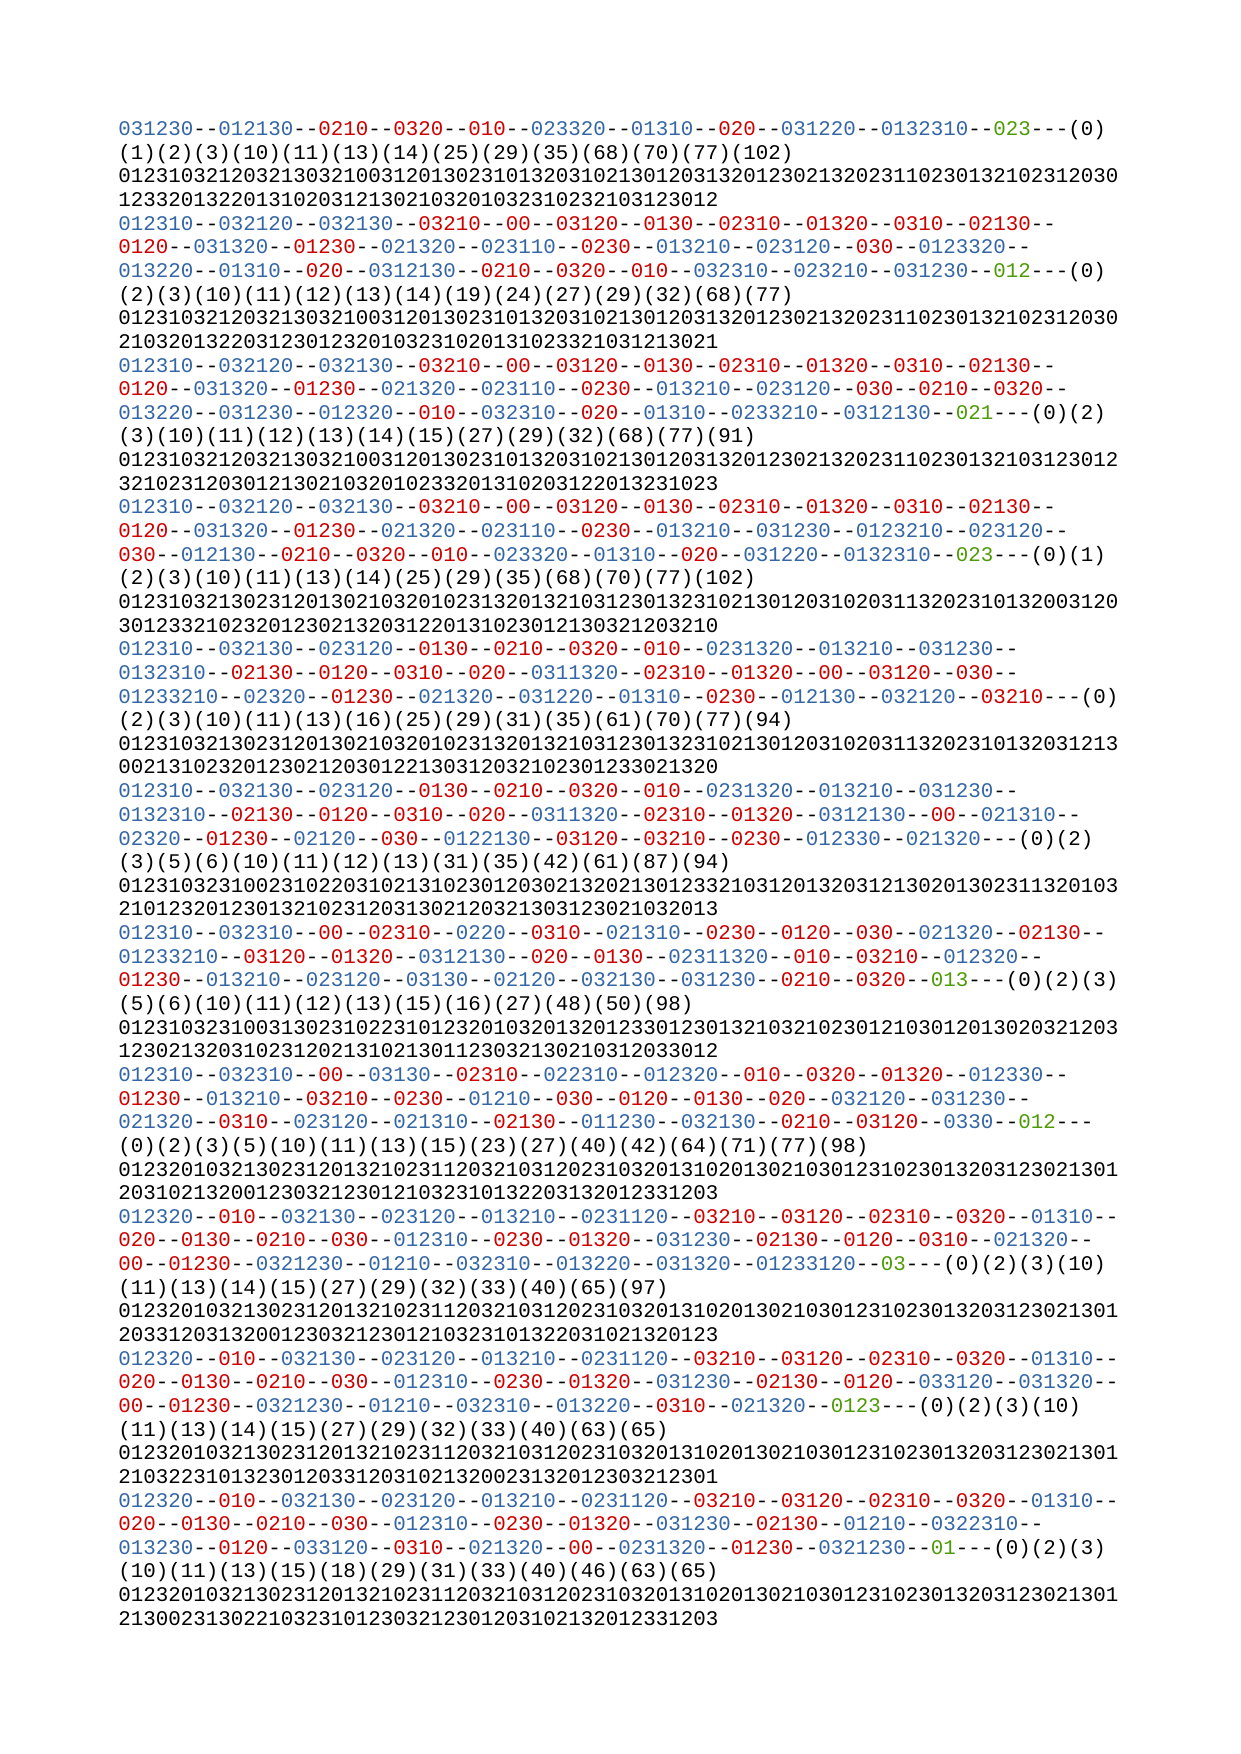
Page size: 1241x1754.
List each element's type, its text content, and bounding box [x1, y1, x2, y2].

text 01231032120321303210031201302310132031021301203132012302132023110230132103123012321023120301213021032010233201310203122013231023 [118, 449, 1122, 496]
text 01231032310023102203102131023012030213202130123321031201320312130201302311320103210123201230132102312031302120321303123021032013 [118, 875, 1122, 922]
text 012320--010--032130--023120--013210--0231120--03210--03120--02310--0320--01310--020--0130--0210--030--012310--0230--01320--031230--02130--0120--0310--021320--00--01230--0321230--01210--032310--013220--031320--01233120--03---(0)(2)(3)(10)(11)(13)(14)(15)(27)(29)(32)(33)(40)(65)(97) [118, 1206, 1122, 1300]
text 01231032120321303210031201302310132031021301203132012302132023110230132102312030123320132201310203121302103201032310232103123012 [118, 165, 1122, 213]
text 012310--032310--00--02310--0220--0310--021310--0230--0120--030--021320--02130--01233210--03120--01320--0312130--020--0130--02311320--010--03210--012320--01230--013210--023120--03130--02120--032130--031230--0210--0320--013---(0)(2)(3)(5)(6)(10)(11)(12)(13)(15)(16)(27)(48)(50)(98) [118, 922, 1122, 1017]
text 01231032130231201302103201023132013210312301323102130120310203113202310132003120301233210232012302132031220131023012130321203210 [118, 591, 1122, 638]
text 01232010321302312013210231120321031202310320131020130210301231023013203123021301213002313022103231012303212301203102132012331203 [118, 1584, 1122, 1631]
text 012320--010--032130--023120--013210--0231120--03210--03120--02310--0320--01310--020--0130--0210--030--012310--0230--01320--031230--02130--0120--033120--031320--00--01230--0321230--01210--032310--013220--0310--021320--0123---(0)(2)(3)(10)(11)(13)(14)(15)(27)(29)(32)(33)(40)(63)(65) [118, 1348, 1122, 1442]
text 012310--032130--023120--0130--0210--0320--010--0231320--013210--031230--0132310--02130--0120--0310--020--0311320--02310--01320--0312130--00--021310--02320--01230--02120--030--0122130--03120--03210--0230--012330--021320---(0)(2)(3)(5)(6)(10)(11)(12)(13)(31)(35)(42)(61)(87)(94) [118, 780, 1122, 875]
text 01232010321302312013210231120321031202310320131020130210301231023013203123021301203312031320012303212301210323101322031021320123 [118, 1300, 1122, 1348]
text 012310--032310--00--03130--02310--022310--012320--010--0320--01320--012330--01230--013210--03210--0230--01210--030--0120--0130--020--032120--031230--021320--0310--023120--021310--02130--011230--032130--0210--03120--0330--012---(0)(2)(3)(5)(10)(11)(13)(15)(23)(27)(40)(42)(64)(71)(77)(98) [118, 1064, 1122, 1158]
text 01232010321302312013210231120321031202310320131020130210301231023013203123021301210322310132301203312031021320023132012303212301 [118, 1442, 1122, 1489]
text 01231032120321303210031201302310132031021301203132012302132023110230132102312030210320132203123012320103231020131023321031213021 [118, 307, 1122, 354]
text 012310--032120--032130--03210--00--03120--0130--02310--01320--0310--02130--0120--031320--01230--021320--023110--0230--013210--023120--030--0210--0320--013220--031230--012320--010--032310--020--01310--0233210--0312130--021---(0)(2)(3)(10)(11)(12)(13)(14)(15)(27)(29)(32)(68)(77)(91) [118, 354, 1122, 449]
text 01232010321302312013210231120321031202310320131020130210301231023013203123021301203102132001230321230121032310132203132012331203 [118, 1158, 1122, 1206]
text 012310--032130--023120--0130--0210--0320--010--0231320--013210--031230--0132310--02130--0120--0310--020--0311320--02310--01320--00--03120--030--01233210--02320--01230--021320--031220--01310--0230--012130--032120--03210---(0)(2)(3)(10)(11)(13)(16)(25)(29)(31)(35)(61)(70)(77)(94) [118, 638, 1122, 733]
text 01231032310031302310223101232010320132012330123013210321023012103012013020321203123021320310231202131021301123032130210312033012 [118, 1017, 1122, 1064]
text 012310--032120--032130--03210--00--03120--0130--02310--01320--0310--02130--0120--031320--01230--021320--023110--0230--013210--031230--0123210--023120--030--012130--0210--0320--010--023320--01310--020--031220--0132310--023---(0)(1)(2)(3)(10)(11)(13)(14)(25)(29)(35)(68)(70)(77)(102) [118, 496, 1122, 591]
text 01231032130231201302103201023132013210312301323102130120310203113202310132031213002131023201230212030122130312032102301233021320 [118, 733, 1122, 780]
text 031230--012130--0210--0320--010--023320--01310--020--031220--0132310--023---(0)(1)(2)(3)(10)(11)(13)(14)(25)(29)(35)(68)(70)(77)(102) [118, 118, 1122, 165]
text 012310--032120--032130--03210--00--03120--0130--02310--01320--0310--02130--0120--031320--01230--021320--023110--0230--013210--023120--030--0123320--013220--01310--020--0312130--0210--0320--010--032310--023210--031230--012---(0)(2)(3)(10)(11)(12)(13)(14)(19)(24)(27)(29)(32)(68)(77) [118, 213, 1122, 307]
text 012320--010--032130--023120--013210--0231120--03210--03120--02310--0320--01310--020--0130--0210--030--012310--0230--01320--031230--02130--01210--0322310--013230--0120--033120--0310--021320--00--0231320--01230--0321230--01---(0)(2)(3)(10)(11)(13)(15)(18)(29)(31)(33)(40)(46)(63)(65) [118, 1489, 1122, 1584]
